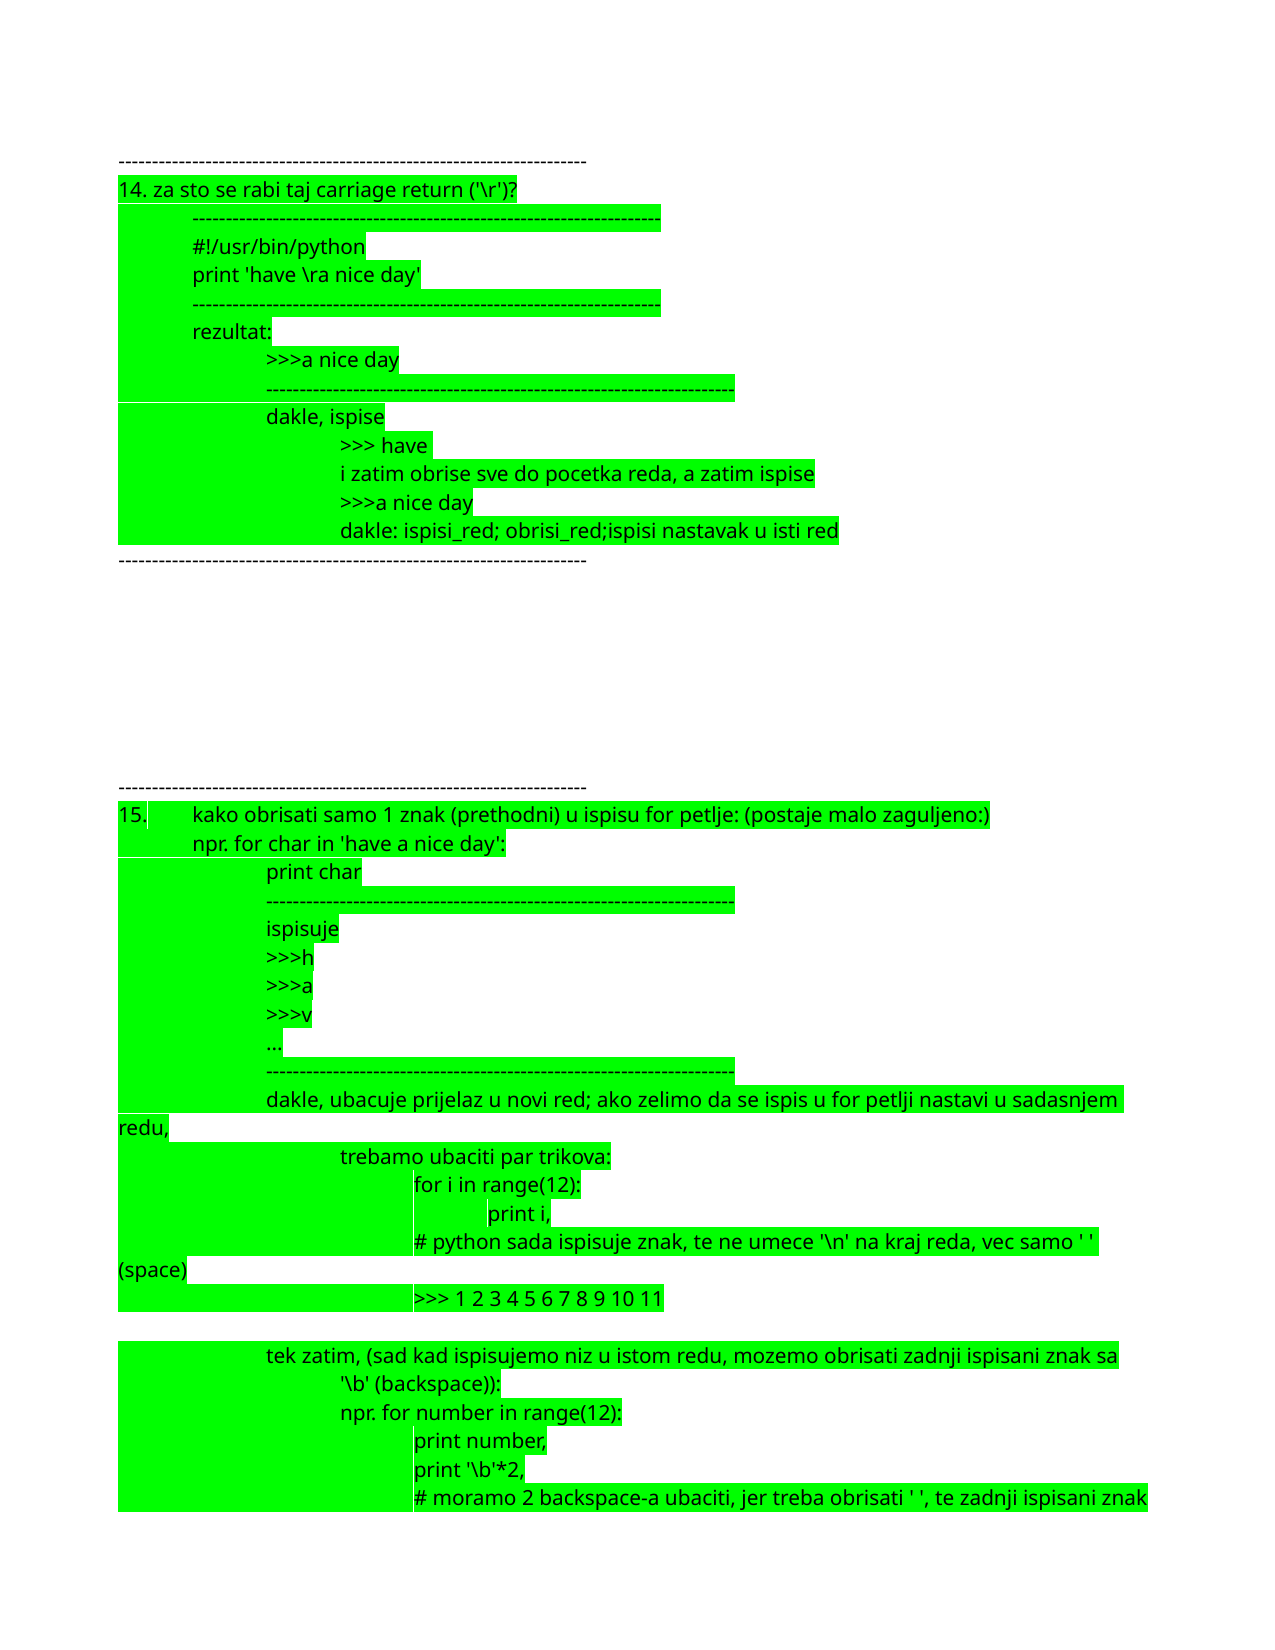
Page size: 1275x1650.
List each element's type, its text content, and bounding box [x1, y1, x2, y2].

text print 'have \ra nice day' [118, 260, 1157, 289]
text ---------------------------------------------------------------------- [118, 545, 1157, 573]
text trebamo ubaciti par trikova: [118, 1142, 1157, 1170]
text ---------------------------------------------------------------------- [118, 1057, 1157, 1085]
text tek zatim, (sad kad ispisujemo niz u istom redu, mozemo obrisati zadnji ispisani znak sa [118, 1341, 1157, 1369]
text ... [118, 1028, 1157, 1057]
text >>>a [118, 971, 1157, 1000]
text npr. for char in 'have a nice day': [118, 829, 1157, 857]
text print i, [118, 1199, 1157, 1227]
text >>> 1 2 3 4 5 6 7 8 9 10 11 [118, 1284, 1157, 1312]
text ---------------------------------------------------------------------- [118, 289, 1157, 317]
text rezultat: [118, 317, 1157, 346]
text print '\b'*2, [118, 1455, 1157, 1483]
text print number, [118, 1426, 1157, 1455]
text #!/usr/bin/python [118, 232, 1157, 260]
text ---------------------------------------------------------------------- [118, 772, 1157, 801]
text 15. kako obrisati samo 1 znak (prethodni) u ispisu for petlje: (postaje malo zaguljeno:) [118, 801, 1157, 829]
text >>> have [118, 431, 1157, 459]
text for i in range(12): [118, 1170, 1157, 1199]
text ---------------------------------------------------------------------- [118, 203, 1157, 232]
text ---------------------------------------------------------------------- [118, 886, 1157, 914]
text dakle: ispisi_red; obrisi_red;ispisi nastavak u isti red [118, 516, 1157, 545]
text ---------------------------------------------------------------------- [118, 374, 1157, 402]
text 14. za sto se rabi taj carriage return ('\r')? [118, 175, 1157, 203]
text # python sada ispisuje znak, te ne umece '\n' na kraj reda, vec samo ' ' (space) [118, 1227, 1157, 1284]
text ispisuje [118, 914, 1157, 943]
text >>>h [118, 943, 1157, 971]
text >>>v [118, 1000, 1157, 1028]
text ---------------------------------------------------------------------- [118, 147, 1157, 175]
text # moramo 2 backspace-a ubaciti, jer treba obrisati ' ', te zadnji ispisani znak [118, 1483, 1157, 1512]
text dakle, ispise [118, 402, 1157, 431]
text print char [118, 857, 1157, 886]
text '\b' (backspace)): [118, 1369, 1157, 1398]
text >>>a nice day [118, 346, 1157, 374]
text >>>a nice day [118, 488, 1157, 516]
text i zatim obrise sve do pocetka reda, a zatim ispise [118, 459, 1157, 488]
text npr. for number in range(12): [118, 1398, 1157, 1426]
text dakle, ubacuje prijelaz u novi red; ako zelimo da se ispis u for petlji nastavi u sadasnjem redu, [118, 1085, 1157, 1142]
